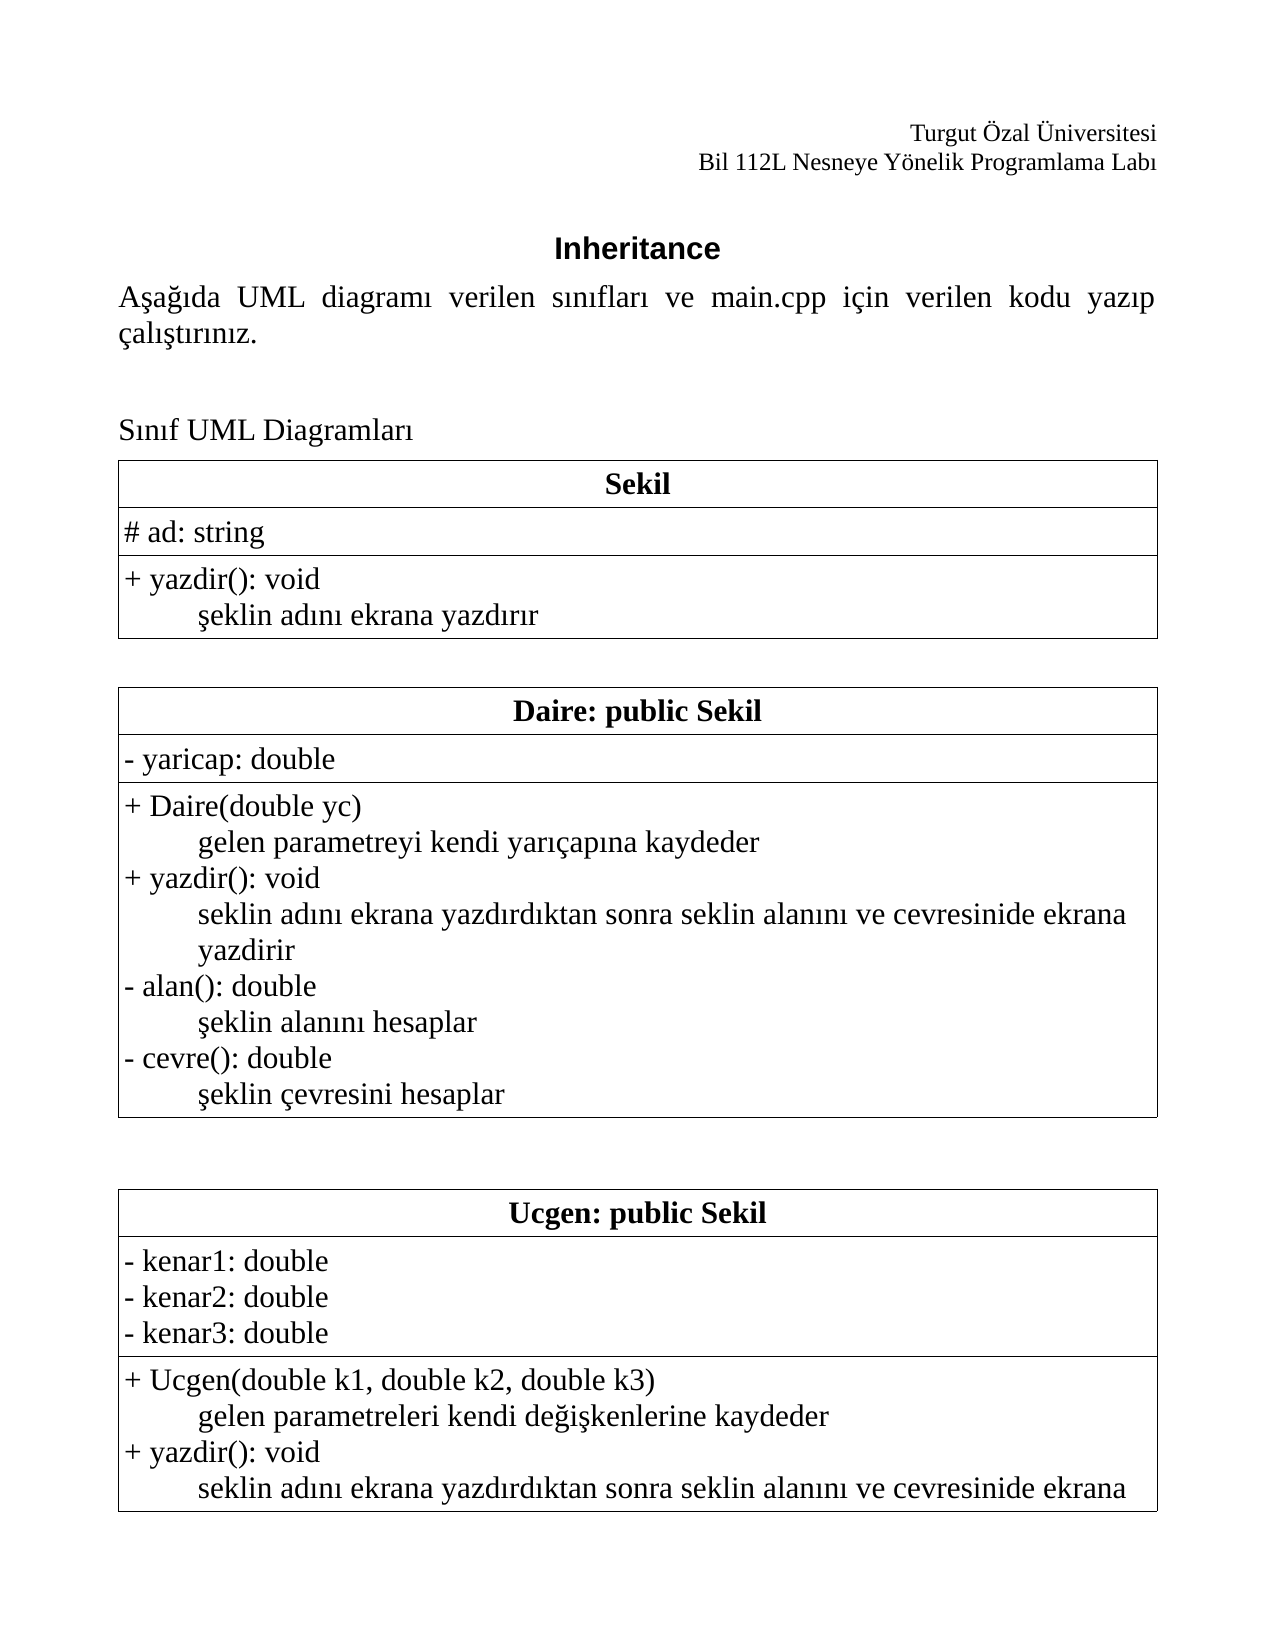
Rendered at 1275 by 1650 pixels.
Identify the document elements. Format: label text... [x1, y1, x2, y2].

table_cell + yazdir(): void şeklin adını ekrana yazdırır [119, 556, 1157, 638]
text Sınıf UML Diagramları [118, 411, 1157, 447]
table_cell + Daire(double yc) gelen parametreyi kendi yarıçapına kaydeder + yazdir(): void seklin adını ekrana yazdırdıktan sonra seklin alanını ve cevresinide ekrana yazdirir - alan(): double şeklin alanını hesaplar - cevre(): double şeklin çevresini hesaplar [119, 783, 1157, 1117]
table_header Daire: public Sekil [119, 688, 1157, 734]
table_cell - yaricap: double [119, 735, 1157, 782]
table_cell + Ucgen(double k1, double k2, double k3) gelen parametreleri kendi değişkenlerine kaydeder + yazdir(): void seklin adını ekrana yazdırdıktan sonra seklin alanını ve cevresinide ekrana [119, 1357, 1157, 1511]
text Aşağıda UML diagramı verilen sınıfları ve main.cpp için verilen kodu yazıp çalıştırınız. [118, 278, 1157, 350]
table_cell - kenar1: double - kenar2: double - kenar3: double [119, 1237, 1157, 1356]
title Inheritance [118, 230, 1157, 266]
table_header Sekil [119, 461, 1157, 507]
table_header Ucgen: public Sekil [119, 1190, 1157, 1236]
table_cell # ad: string [119, 508, 1157, 555]
